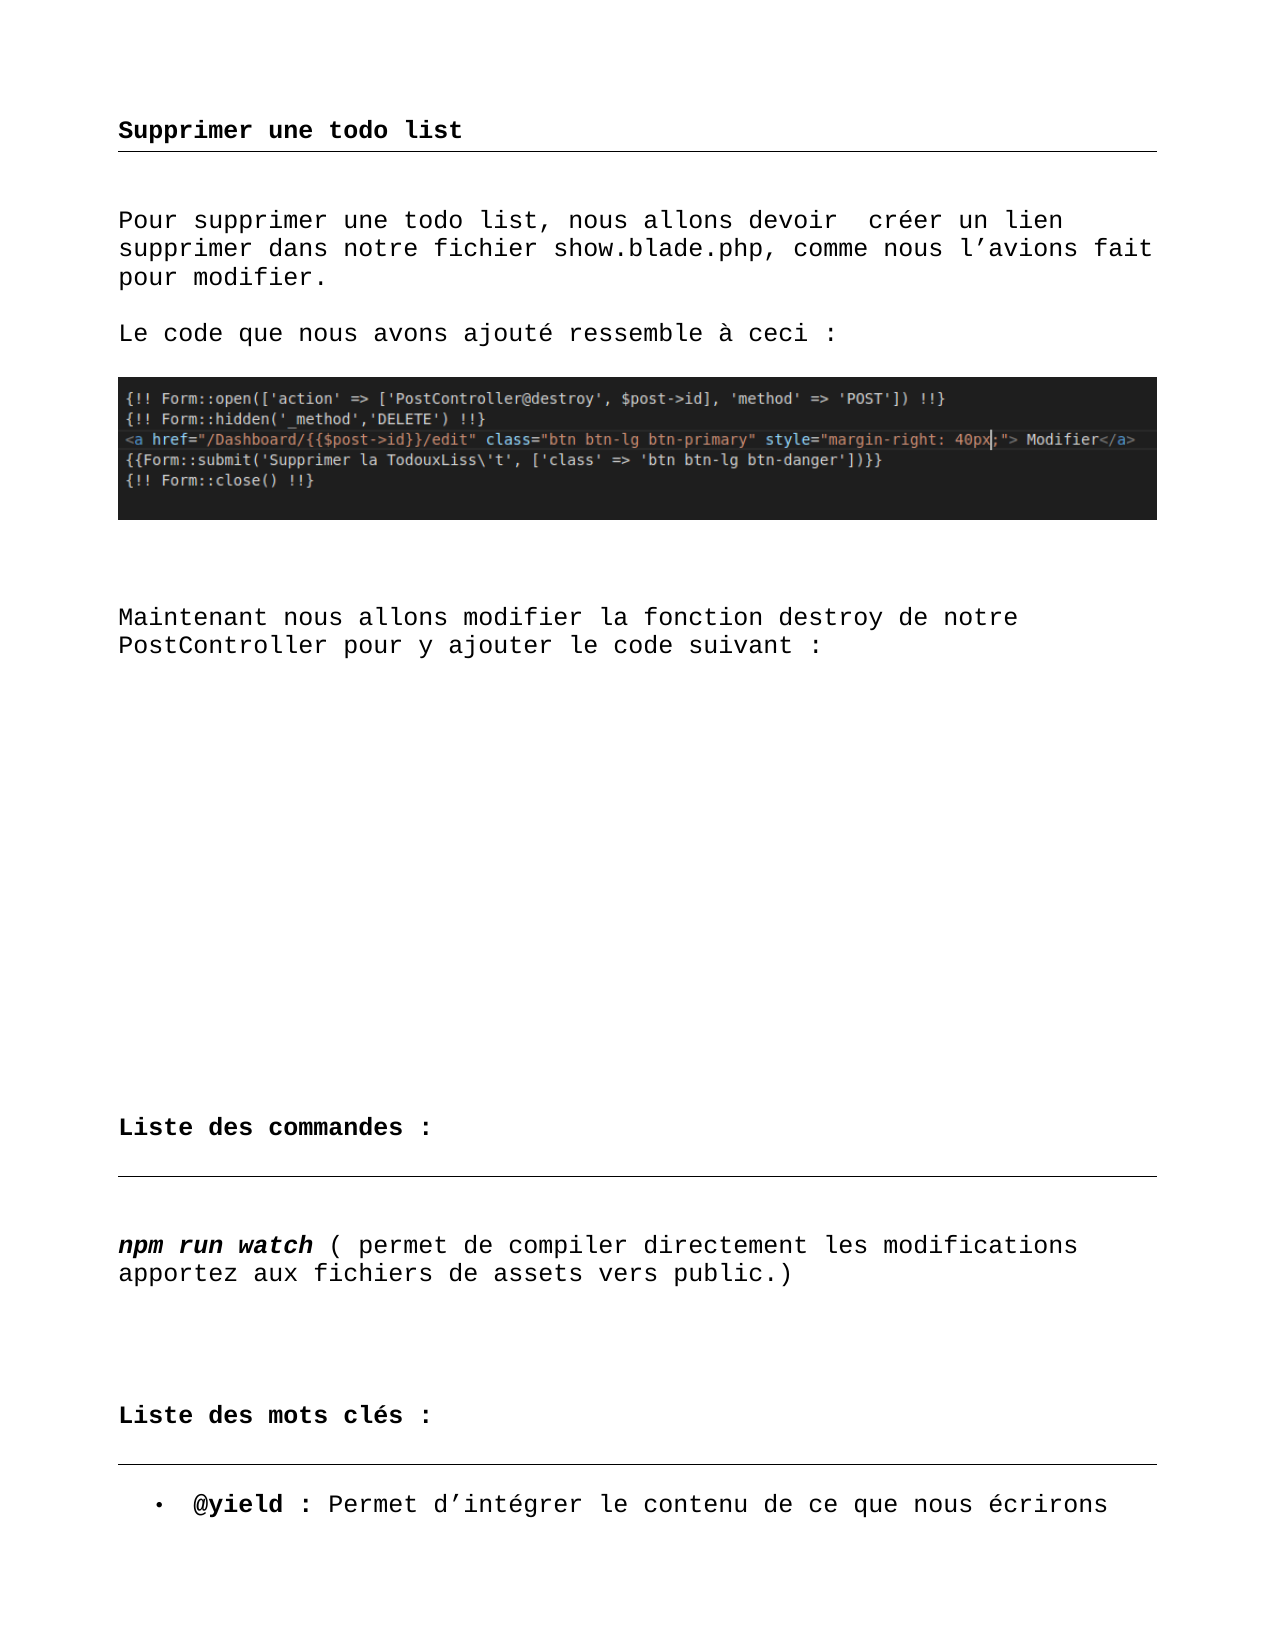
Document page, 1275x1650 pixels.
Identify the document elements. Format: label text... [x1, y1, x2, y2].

list @yield : Permet d’intégrer le contenu de ce que nous écrirons [156, 1492, 1157, 1520]
text npm run watch ( permet de compiler directement les modifications apportez aux fichiers de assets vers public.) [118, 1233, 1157, 1289]
text Supprimer une todo list [118, 118, 1157, 151]
text Liste des commandes : [118, 1115, 1157, 1143]
text Le code que nous avons ajouté ressemble à ceci : [118, 321, 1157, 349]
picture [118, 377, 1157, 520]
text Liste des mots clés : [118, 1403, 1157, 1431]
text Maintenant nous allons modifier la fonction destroy de notre PostController pour y ajouter le code suivant : [118, 605, 1157, 661]
text Pour supprimer une todo list, nous allons devoir créer un lien supprimer dans notre fichier show.blade.php, comme nous l’avions fait pour modifier. [118, 208, 1157, 293]
